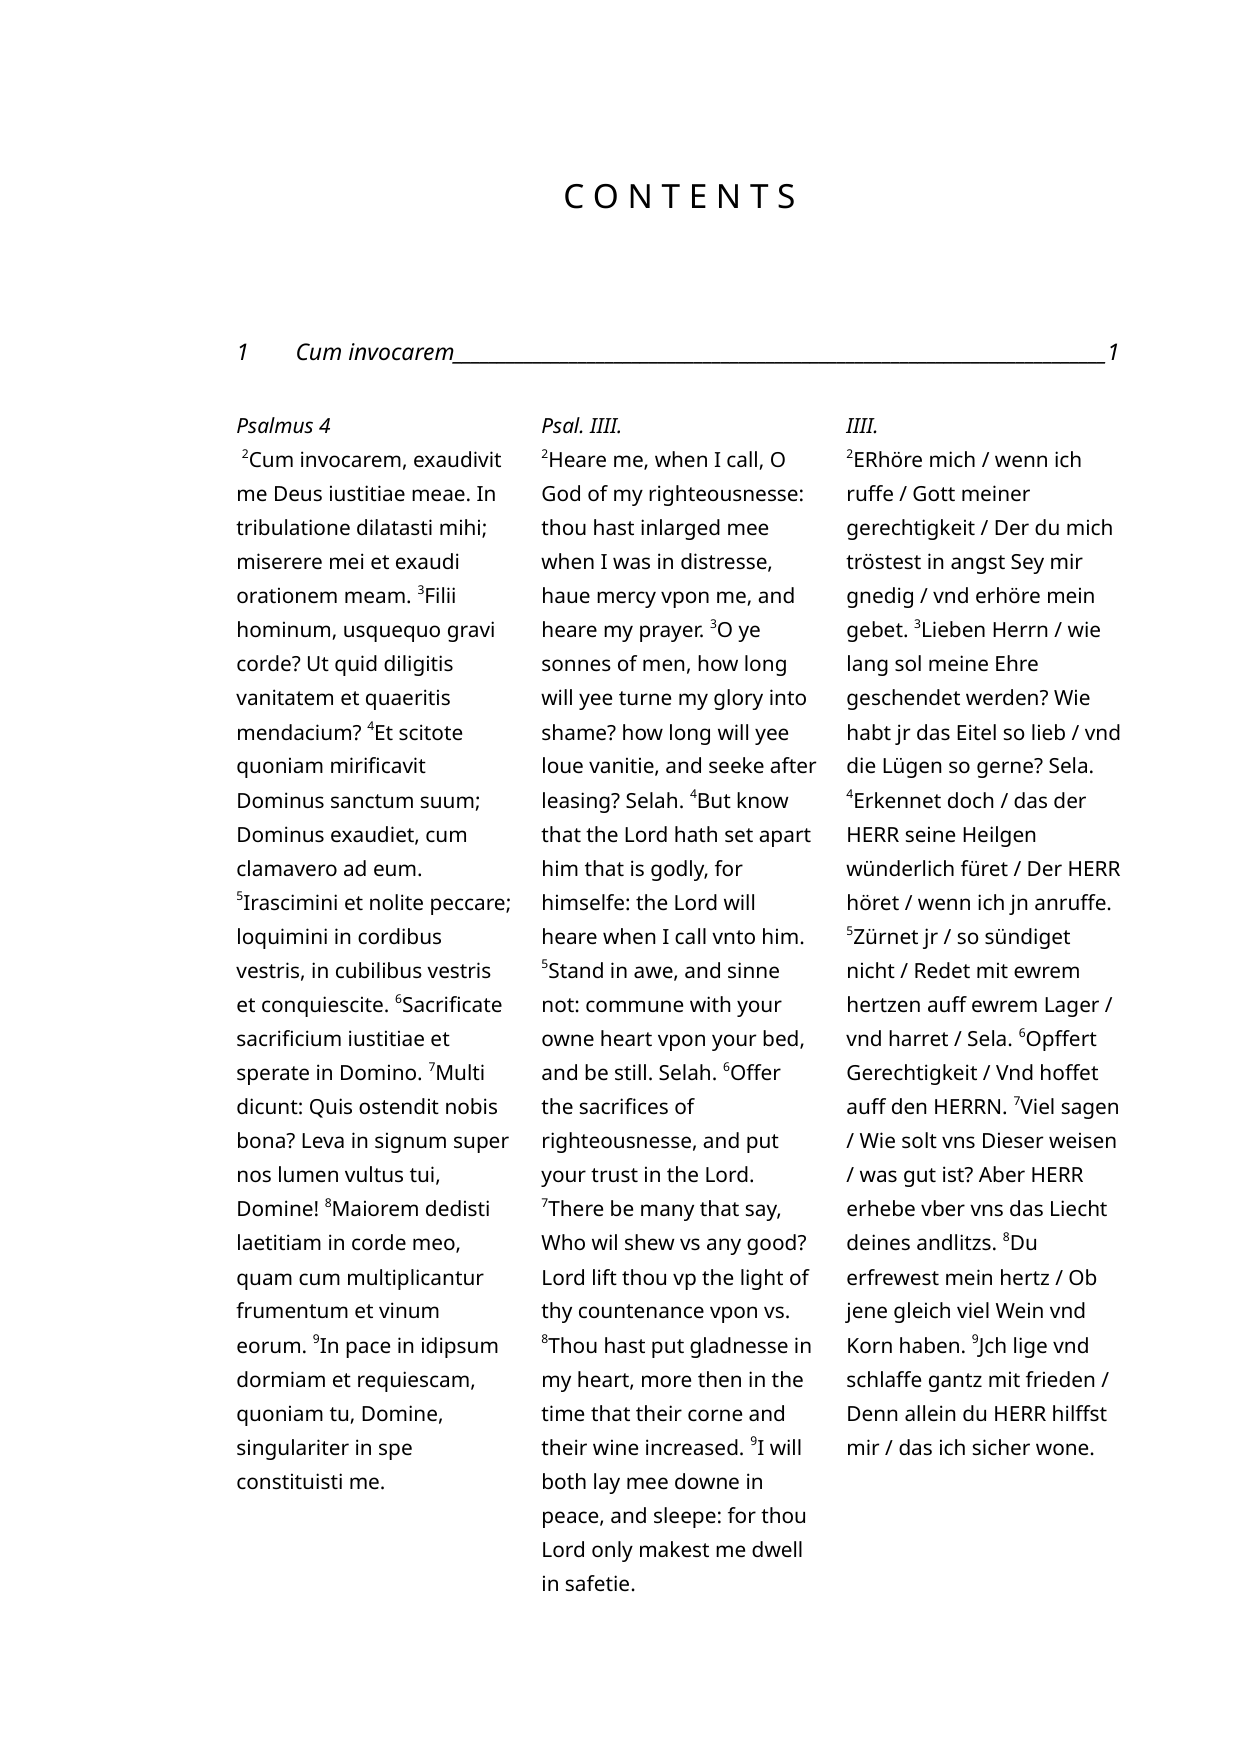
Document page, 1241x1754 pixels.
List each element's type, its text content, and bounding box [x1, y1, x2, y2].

text Psal. IIII. 2Heare me, when I call, O God of my righteousnesse: thou hast inlarged mee when I was in distresse, haue mercy vpon me, and heare my prayer. 3O ye sonnes of men, how long will yee turne my glory into shame? how long will yee loue vanitie, and seeke after leasing? Selah. 4But know that the Lord hath set apart him that is godly, for himselfe: the Lord will heare when I call vnto him. 5Stand in awe, and sinne not: commune with your owne heart vpon your bed, and be still. Selah. 6Offer the sacrifices of righteousnesse, and put your trust in the Lord. 7There be many that say, Who wil shew vs any good? Lord lift thou vp the light of thy countenance vpon vs. 8Thou hast put gladnesse in my heart, more then in the time that their corne and their wine increased. 9I will both lay mee downe in peace, and sleepe: for thou Lord only makest me dwell in safetie. [541, 411, 817, 1598]
text Psalmus 4 2Cum invocarem, exaudivit me Deus iustitiae meae. In tribulatione dilatasti mihi; miserere mei et exaudi orationem meam. 3Filii hominum, usquequo gravi corde? Ut quid diligitis vanitatem et quaeritis mendacium? 4Et scitote quoniam mirificavit Dominus sanctum suum; Dominus exaudiet, cum clamavero ad eum. 5Irascimini et nolite peccare; loquimini in cordibus vestris, in cubilibus vestris et conquiescite. 6Sacrificate sacrificium iustitiae et sperate in Domino. 7Multi dicunt: Quis ostendit nobis bona? Leva in signum super nos lumen vultus tui, Domine! 8Maiorem dedisti laetitiam in corde meo, quam cum multiplicantur frumentum et vinum eorum. 9In pace in idipsum dormiam et requiescam, quoniam tu, Domine, singulariter in spe constituisti me. [236, 411, 512, 1495]
text IIII. 2ERhöre mich / wenn ich ruffe / Gott meiner gerechtigkeit / Der du mich tröstest in angst Sey mir gnedig / vnd erhöre mein gebet. 3Lieben Herrn / wie lang sol meine Ehre geschendet werden? Wie habt jr das Eitel so lieb / vnd die Lügen so gerne? Sela. 4Erkennet doch / das der HERR seine Heilgen wünderlich füret / Der HERR höret / wenn ich jn anruffe. 5Zürnet jr / so sündiget nicht / Redet mit ewrem hertzen auff ewrem Lager / vnd harret / Sela. 6Opffert Gerechtigkeit / Vnd hoffet auff den HERRN. 7Viel sagen / Wie solt vns Dieser weisen / was gut ist? Aber HERR erhebe vber vns das Liecht deines andlitzs. 8Du erfrewest mein hertz / Ob jene gleich viel Wein vnd Korn haben. 9Jch lige vnd schlaffe gantz mit frieden / Denn allein du HERR hilffst mir / das ich sicher wone. [846, 411, 1122, 1461]
text C O N T E N T S [236, 118, 1122, 327]
text 1 Cum invocarem 1 [236, 336, 1122, 367]
